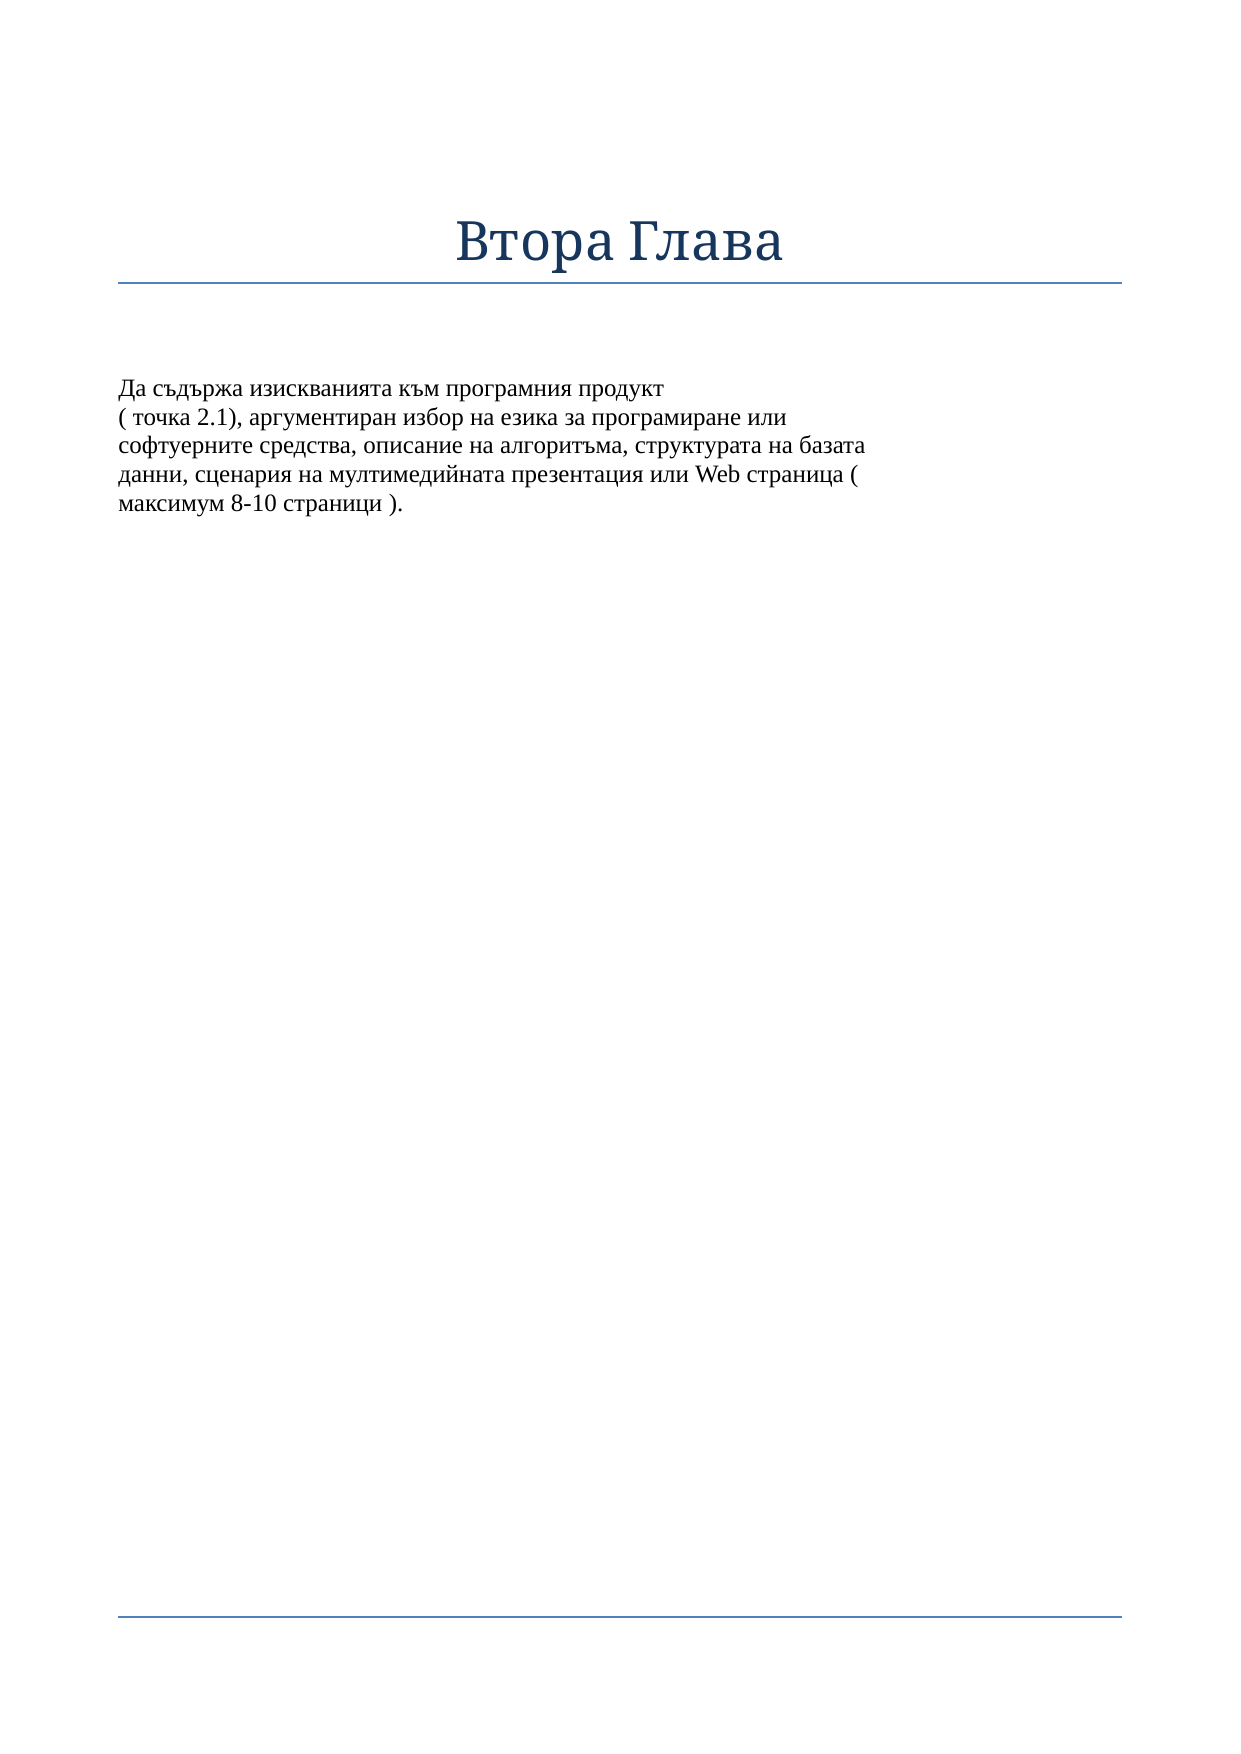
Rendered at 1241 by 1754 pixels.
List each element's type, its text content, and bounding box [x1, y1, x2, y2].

text ( точка 2.1), аргументиран избор на езика за програмиране или [118, 402, 1122, 431]
text софтуерните средства, описание на алгоритъма, структурата на базата [118, 431, 1122, 459]
text Втора Глава [118, 212, 1122, 282]
text Да съдържа изискванията към програмния продукт [118, 373, 1122, 402]
text данни, сценария на мултимедийната презентация или Web страница ( [118, 459, 1122, 488]
text максимум 8-10 страници ). [118, 488, 1122, 517]
